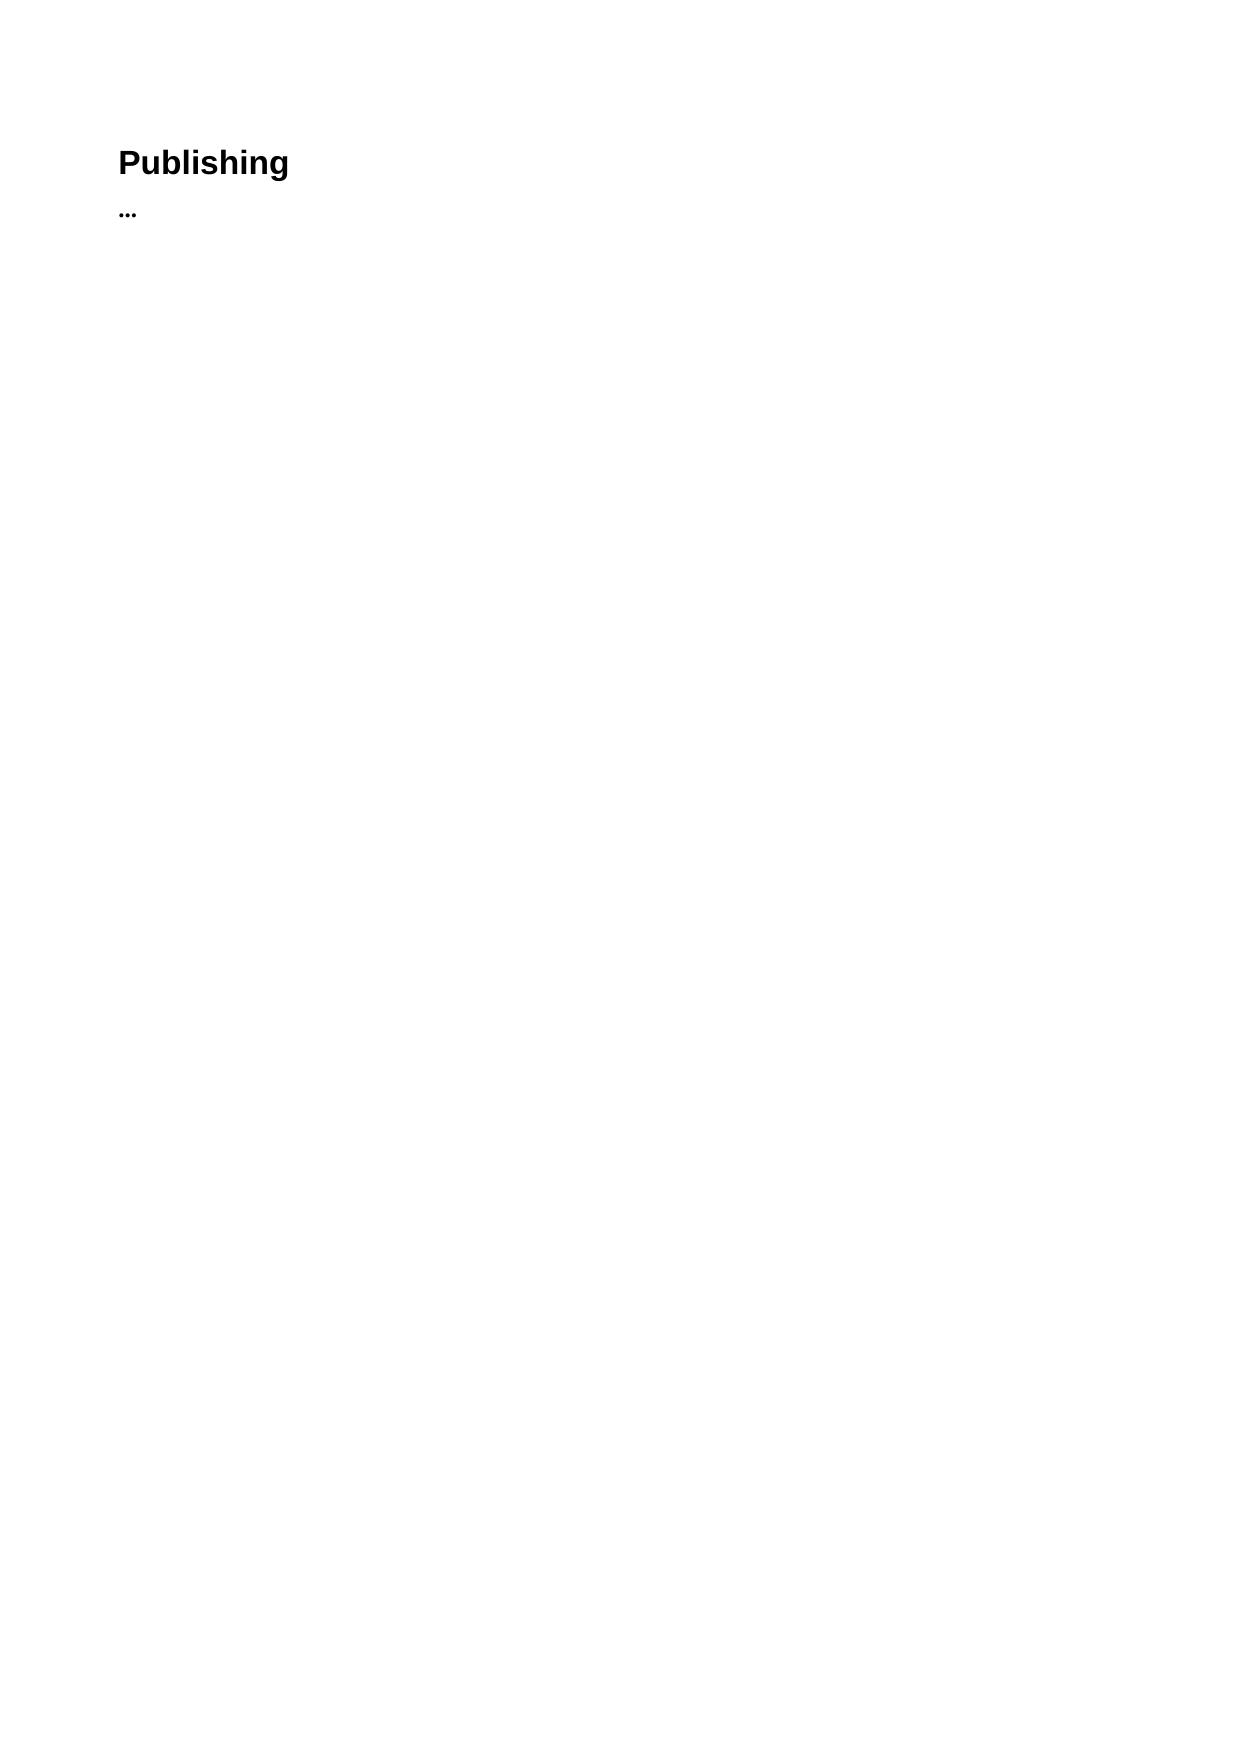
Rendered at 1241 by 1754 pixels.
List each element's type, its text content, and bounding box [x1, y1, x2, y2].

subtitle Publishing [118, 143, 1122, 182]
text ... [118, 194, 1122, 223]
